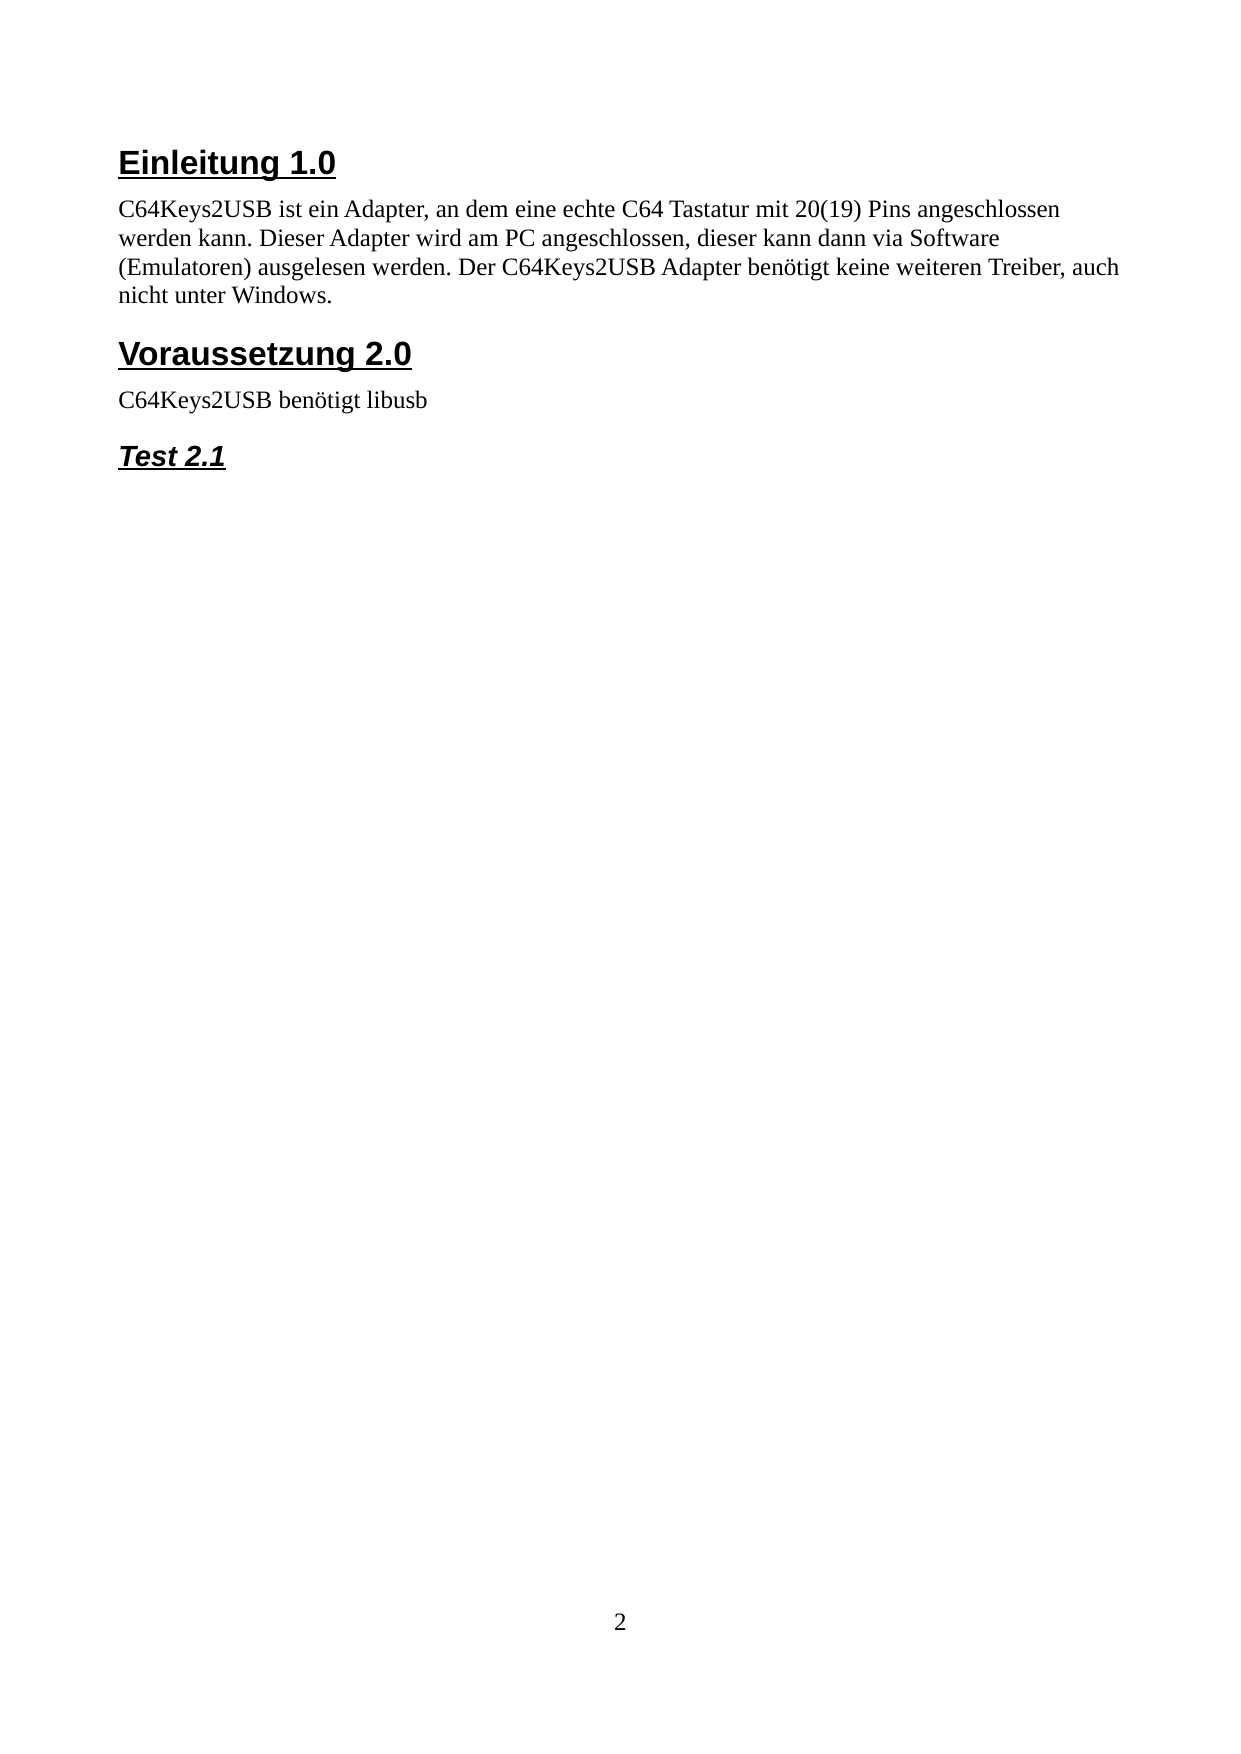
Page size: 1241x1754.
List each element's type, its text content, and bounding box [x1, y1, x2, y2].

subtitle Einleitung 1.0 [118, 143, 1122, 182]
subtitle Test 2.1 [118, 439, 1122, 473]
text C64Keys2USB ist ein Adapter, an dem eine echte C64 Tastatur mit 20(19) Pins angeschlossen werden kann. Dieser Adapter wird am PC angeschlossen, dieser kann dann via Software (Emulatoren) ausgelesen werden. Der C64Keys2USB Adapter benötigt keine weiteren Treiber, auch nicht unter Windows. [118, 194, 1122, 309]
subtitle Voraussetzung 2.0 [118, 334, 1122, 373]
text C64Keys2USB benötigt libusb [118, 385, 1122, 414]
